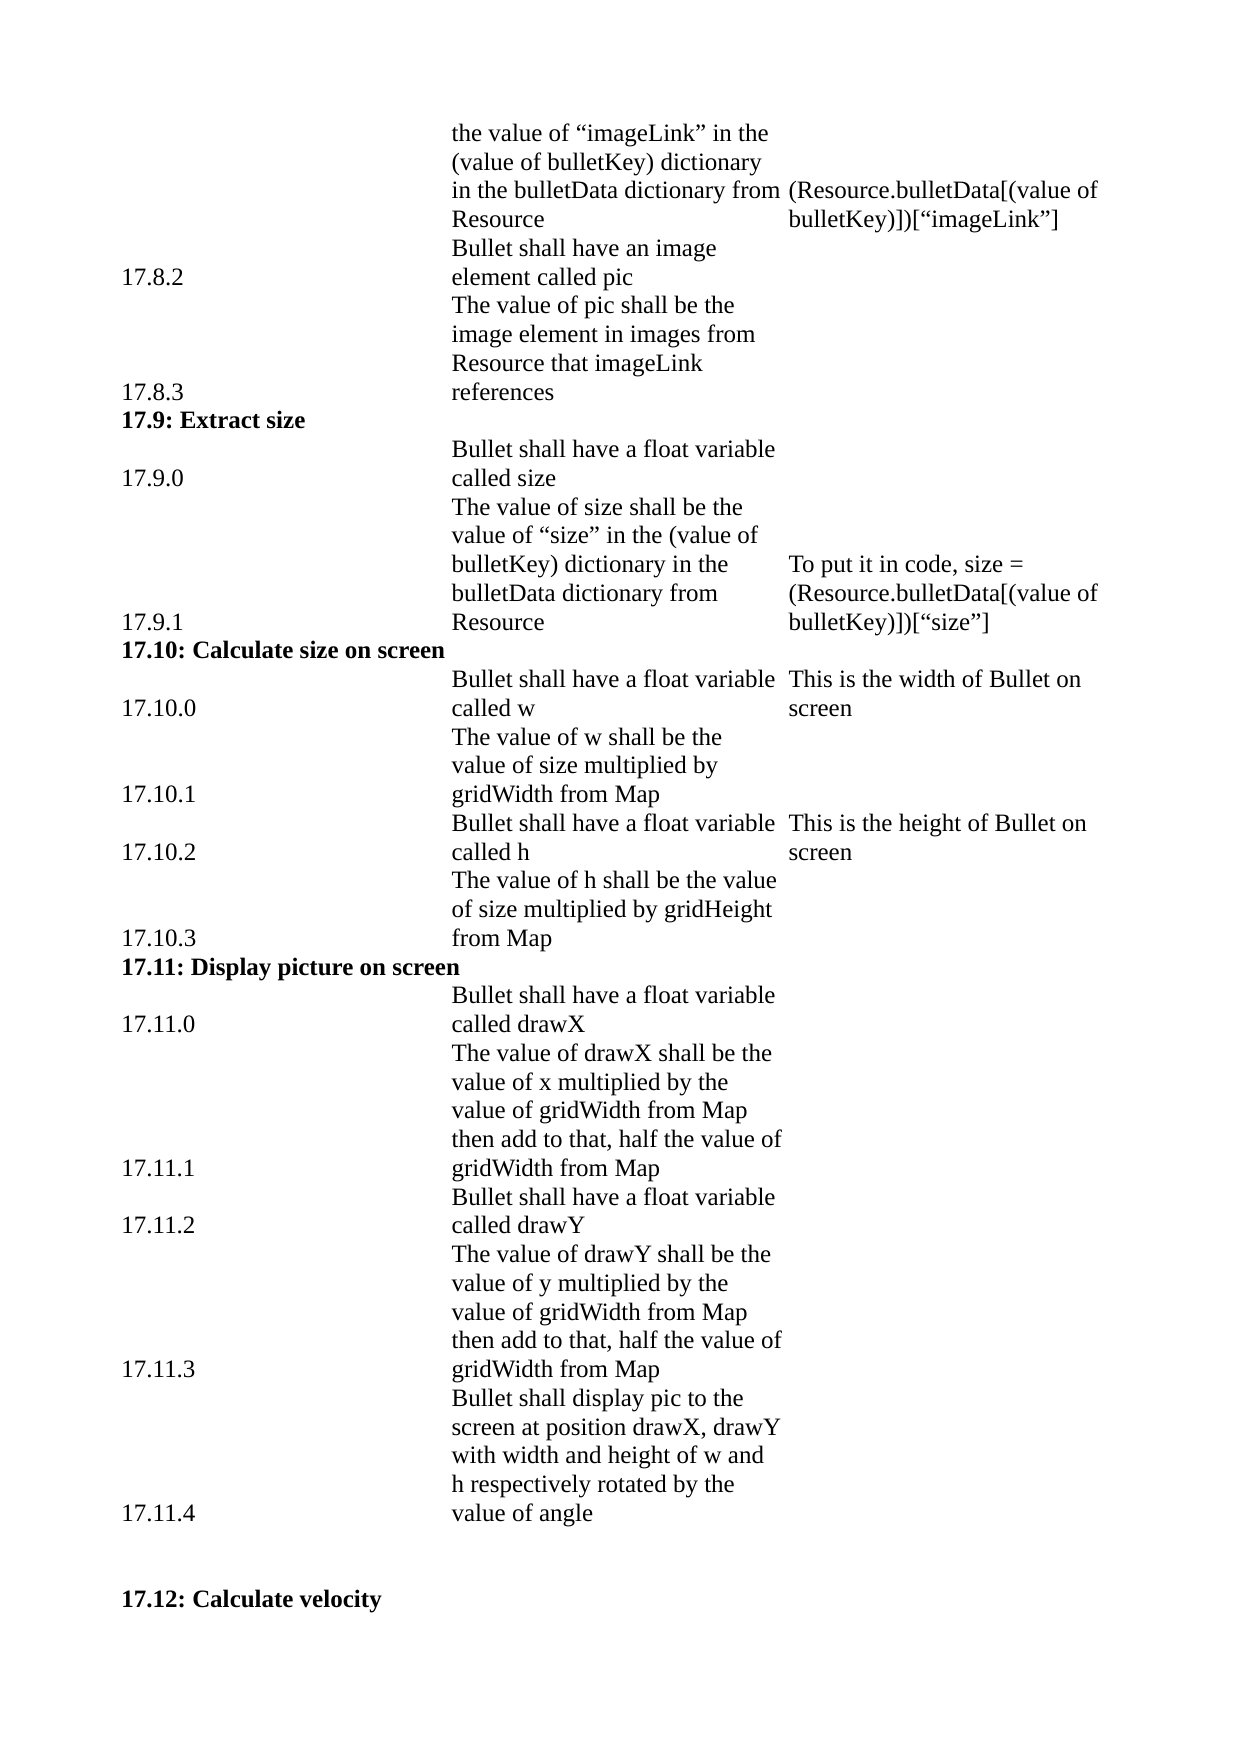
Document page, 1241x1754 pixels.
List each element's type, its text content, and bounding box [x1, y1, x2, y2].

table_cell 17.12: Calculate velocity [118, 1527, 1122, 1613]
table_cell [785, 722, 1122, 808]
table_cell Bullet shall have a float variable called drawY [448, 1182, 785, 1239]
table_cell 17.10.1 [118, 722, 448, 808]
table_cell 17.11: Display picture on screen [118, 952, 1122, 981]
table_cell [785, 1383, 1122, 1527]
table_cell [785, 233, 1122, 291]
table_cell 17.10: Calculate size on screen [118, 636, 1122, 664]
table_cell The value of drawY shall be the value of y multiplied by the value of gridWidth from Map then add to that, half the value of gridWidth from Map [448, 1239, 785, 1383]
table_cell 17.9.1 [118, 492, 448, 636]
table_cell The value of pic shall be the image element in images from Resource that imageLink references [448, 291, 785, 406]
table_cell [785, 981, 1122, 1038]
table_cell The value of w shall be the value of size multiplied by gridWidth from Map [448, 722, 785, 808]
table_cell 17.8.2 [118, 233, 448, 291]
table_cell Bullet shall have a float variable called size [448, 434, 785, 492]
table_cell The value of h shall be the value of size multiplied by gridHeight from Map [448, 866, 785, 952]
table_cell 17.8.3 [118, 291, 448, 406]
table_cell [118, 118, 448, 233]
table_cell 17.9.0 [118, 434, 448, 492]
table_cell 17.11.4 [118, 1383, 448, 1527]
table_cell 17.10.0 [118, 664, 448, 722]
table_cell [785, 866, 1122, 952]
table_cell [785, 434, 1122, 492]
table_cell The value of drawX shall be the value of x multiplied by the value of gridWidth from Map then add to that, half the value of gridWidth from Map [448, 1038, 785, 1182]
table_cell 17.11.1 [118, 1038, 448, 1182]
table_cell 17.11.2 [118, 1182, 448, 1239]
table_cell 17.11.3 [118, 1239, 448, 1383]
table_cell [448, 406, 785, 434]
table_cell Bullet shall have a float variable called drawX [448, 981, 785, 1038]
table_cell Bullet shall display pic to the screen at position drawX, drawY with width and height of w and h respectively rotated by the value of angle [448, 1383, 785, 1527]
table_cell [785, 1038, 1122, 1182]
table_cell 17.9: Extract size [118, 406, 448, 434]
table_cell To put it in code, size = (Resource.bulletData[(value of bulletKey)])[“size”] [785, 492, 1122, 636]
table_cell [785, 1239, 1122, 1383]
table_cell Bullet shall have an image element called pic [448, 233, 785, 291]
table_cell Bullet shall have a float variable called w [448, 664, 785, 722]
table_cell This is the height of Bullet on screen [785, 808, 1122, 866]
table_cell Bullet shall have a float variable called h [448, 808, 785, 866]
table_cell the value of “imageLink” in the (value of bulletKey) dictionary in the bulletData dictionary from Resource [448, 118, 785, 233]
table_cell [785, 1182, 1122, 1239]
table_cell 17.11.0 [118, 981, 448, 1038]
table_cell [785, 406, 1122, 434]
table_cell 17.10.2 [118, 808, 448, 866]
table_cell This is the width of Bullet on screen [785, 664, 1122, 722]
table_cell 17.10.3 [118, 866, 448, 952]
table_cell [785, 291, 1122, 406]
table_cell (Resource.bulletData[(value of bulletKey)])[“imageLink”] [785, 118, 1122, 233]
table_cell The value of size shall be the value of “size” in the (value of bulletKey) dictionary in the bulletData dictionary from Resource [448, 492, 785, 636]
